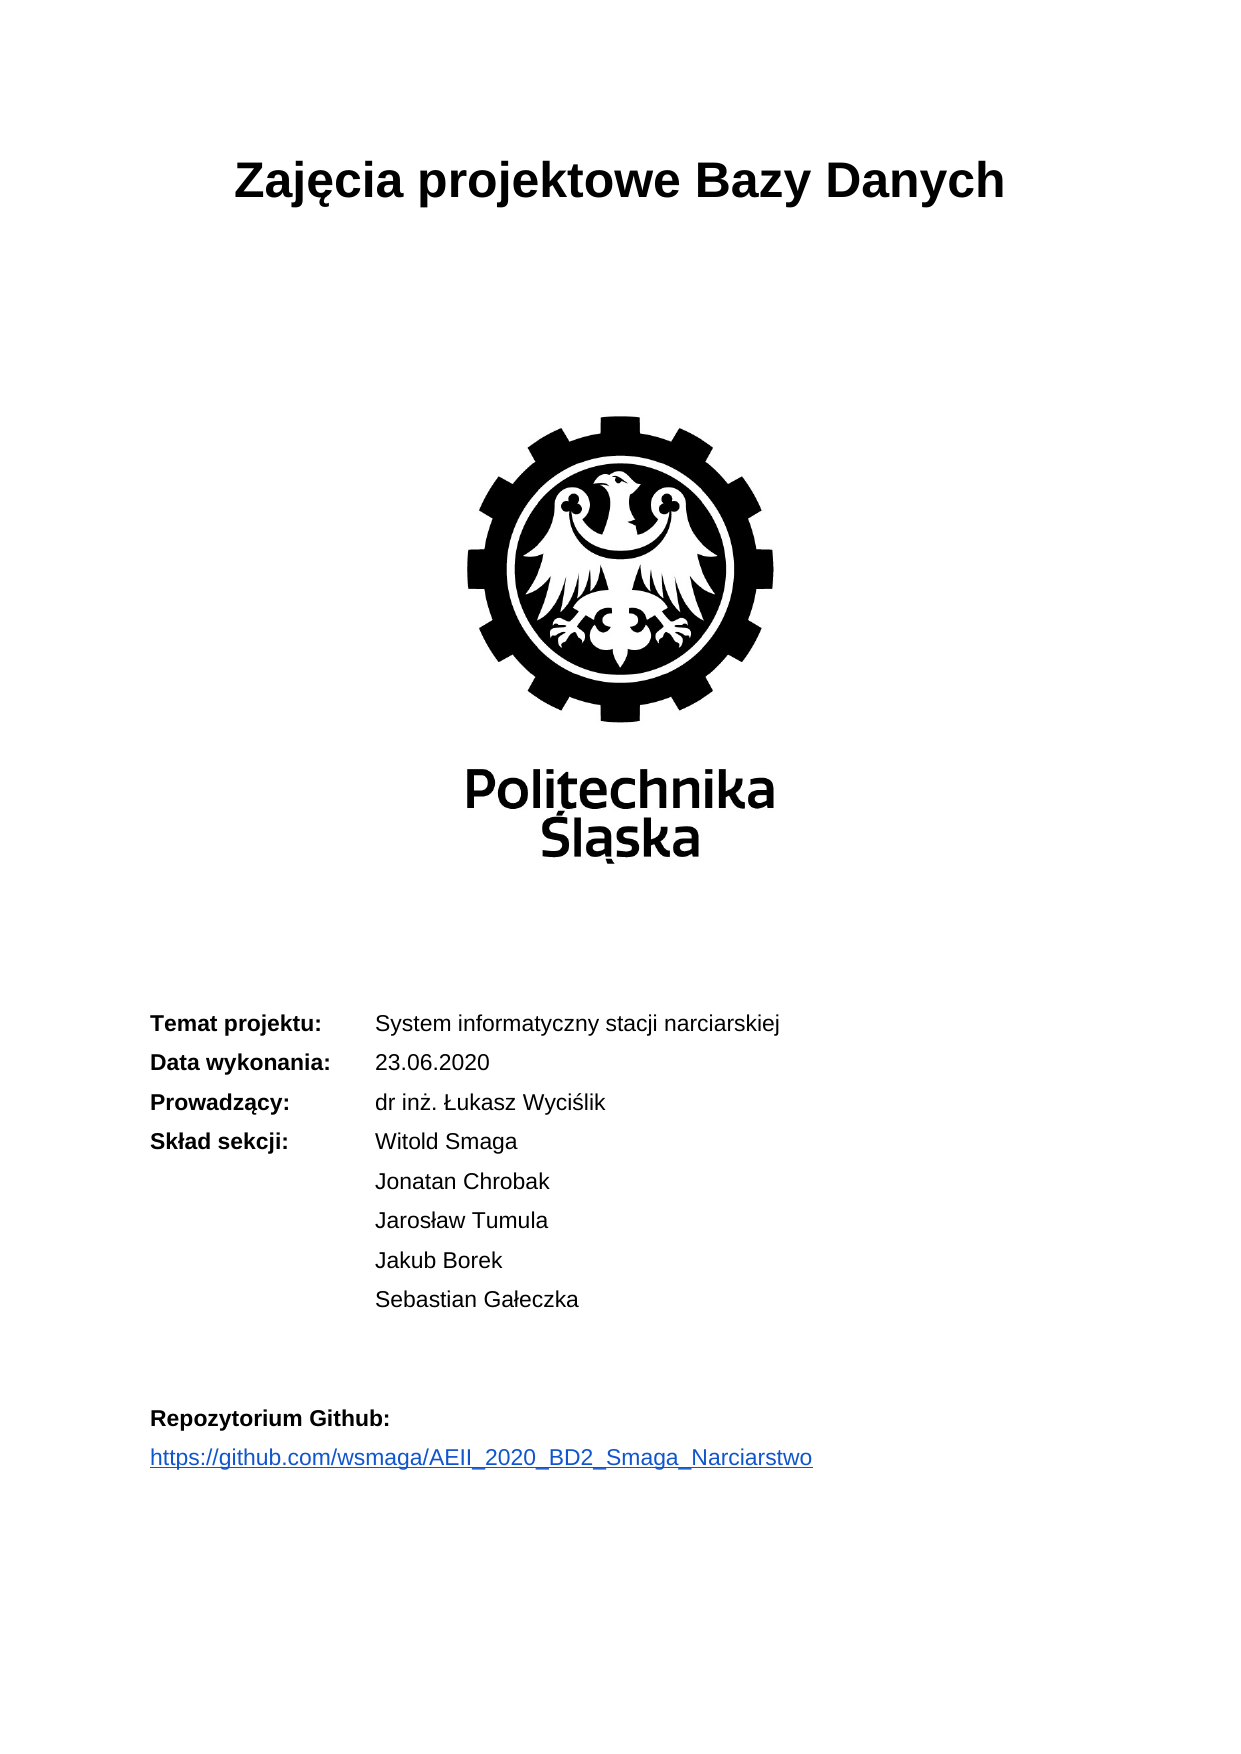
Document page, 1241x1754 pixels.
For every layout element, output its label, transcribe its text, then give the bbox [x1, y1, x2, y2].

text Skład sekcji: Witold Smaga [150, 1128, 1090, 1154]
text Sebastian Gałeczka [300, 1286, 1090, 1312]
text Jarosław Tumula [300, 1207, 1090, 1233]
text Jakub Borek [300, 1247, 1090, 1273]
text Data wykonania: 23.06.2020 [150, 1049, 1090, 1076]
text https://github.com/wsmaga/AEII_2020_BD2_Smaga_Narciarstwo [150, 1444, 1090, 1470]
text Temat projektu: System informatyczny stacji narciarskiej [150, 1010, 1090, 1036]
picture [373, 322, 867, 957]
text Repozytorium Github: [150, 1404, 1090, 1431]
text Prowadzący: dr inż. Łukasz Wyciślik [150, 1089, 1090, 1115]
text Zajęcia projektowe Bazy Danych [150, 150, 1090, 207]
text Jonatan Chrobak [300, 1168, 1090, 1194]
